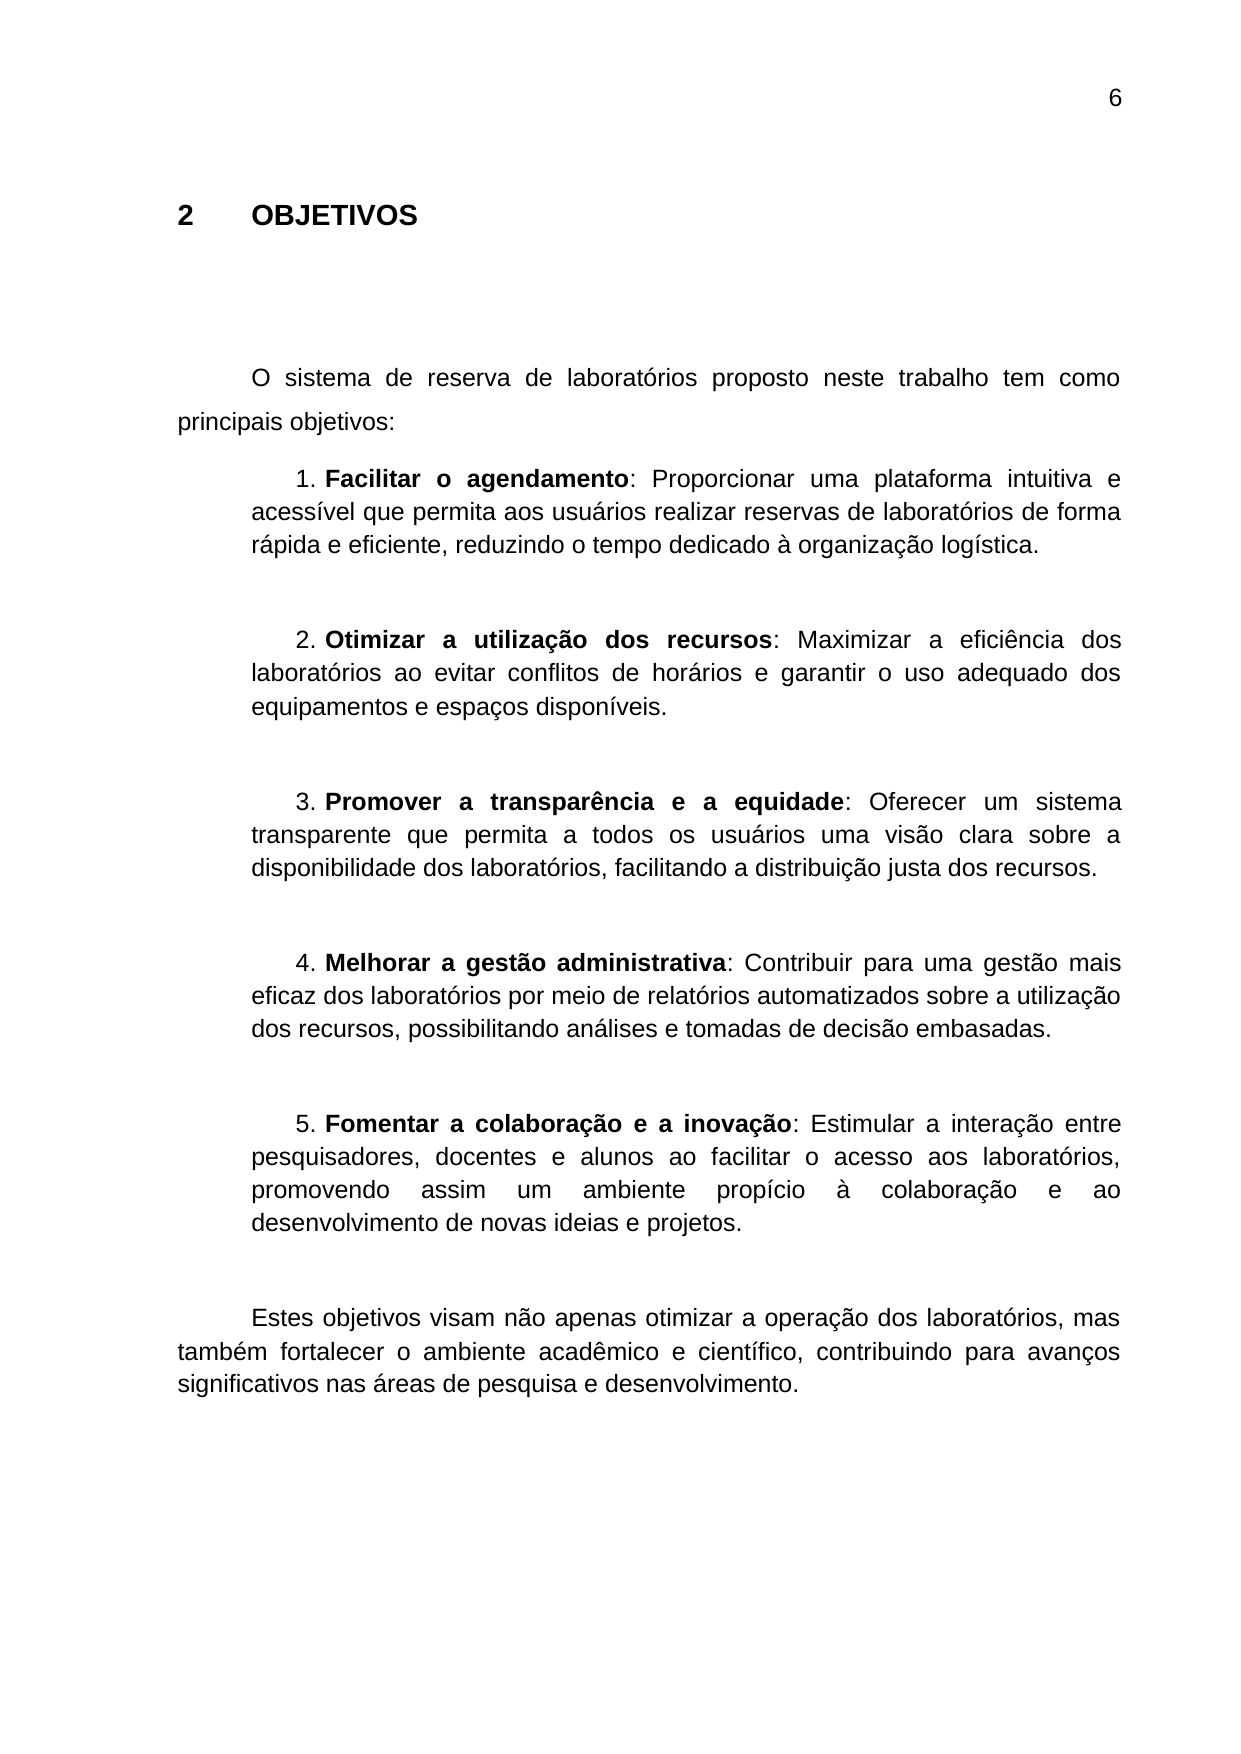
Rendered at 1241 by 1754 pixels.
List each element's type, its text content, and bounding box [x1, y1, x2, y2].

list Otimizar a utilização dos recursos: Maximizar a eficiência dos laboratórios ao evitar conflitos de horários e garantir o uso adequado dos equipamentos e espaços disponíveis. [222, 625, 1122, 720]
list Fomentar a colaboração e a inovação: Estimular a interação entre pesquisadores, docentes e alunos ao facilitar o acesso aos laboratórios, promovendo assim um ambiente propício à colaboração e ao desenvolvimento de novas ideias e projetos. [222, 1109, 1122, 1237]
text O sistema de reserva de laboratórios proposto neste trabalho tem como principais objetivos: [177, 363, 1122, 435]
subtitle 2 OBJETIVOS [177, 198, 1122, 231]
text Estes objetivos visam não apenas otimizar a operação dos laboratórios, mas também fortalecer o ambiente acadêmico e científico, contribuindo para avanços significativos nas áreas de pesquisa e desenvolvimento. [177, 1303, 1122, 1398]
list Melhorar a gestão administrativa: Contribuir para uma gestão mais eficaz dos laboratórios por meio de relatórios automatizados sobre a utilização dos recursos, possibilitando análises e tomadas de decisão embasadas. [222, 948, 1122, 1043]
list Promover a transparência e a equidade: Oferecer um sistema transparente que permita a todos os usuários uma visão clara sobre a disponibilidade dos laboratórios, facilitando a distribuição justa dos recursos. [222, 787, 1122, 881]
list Facilitar o agendamento: Proporcionar uma plataforma intuitiva e acessível que permita aos usuários realizar reservas de laboratórios de forma rápida e eficiente, reduzindo o tempo dedicado à organização logística. [222, 464, 1122, 559]
